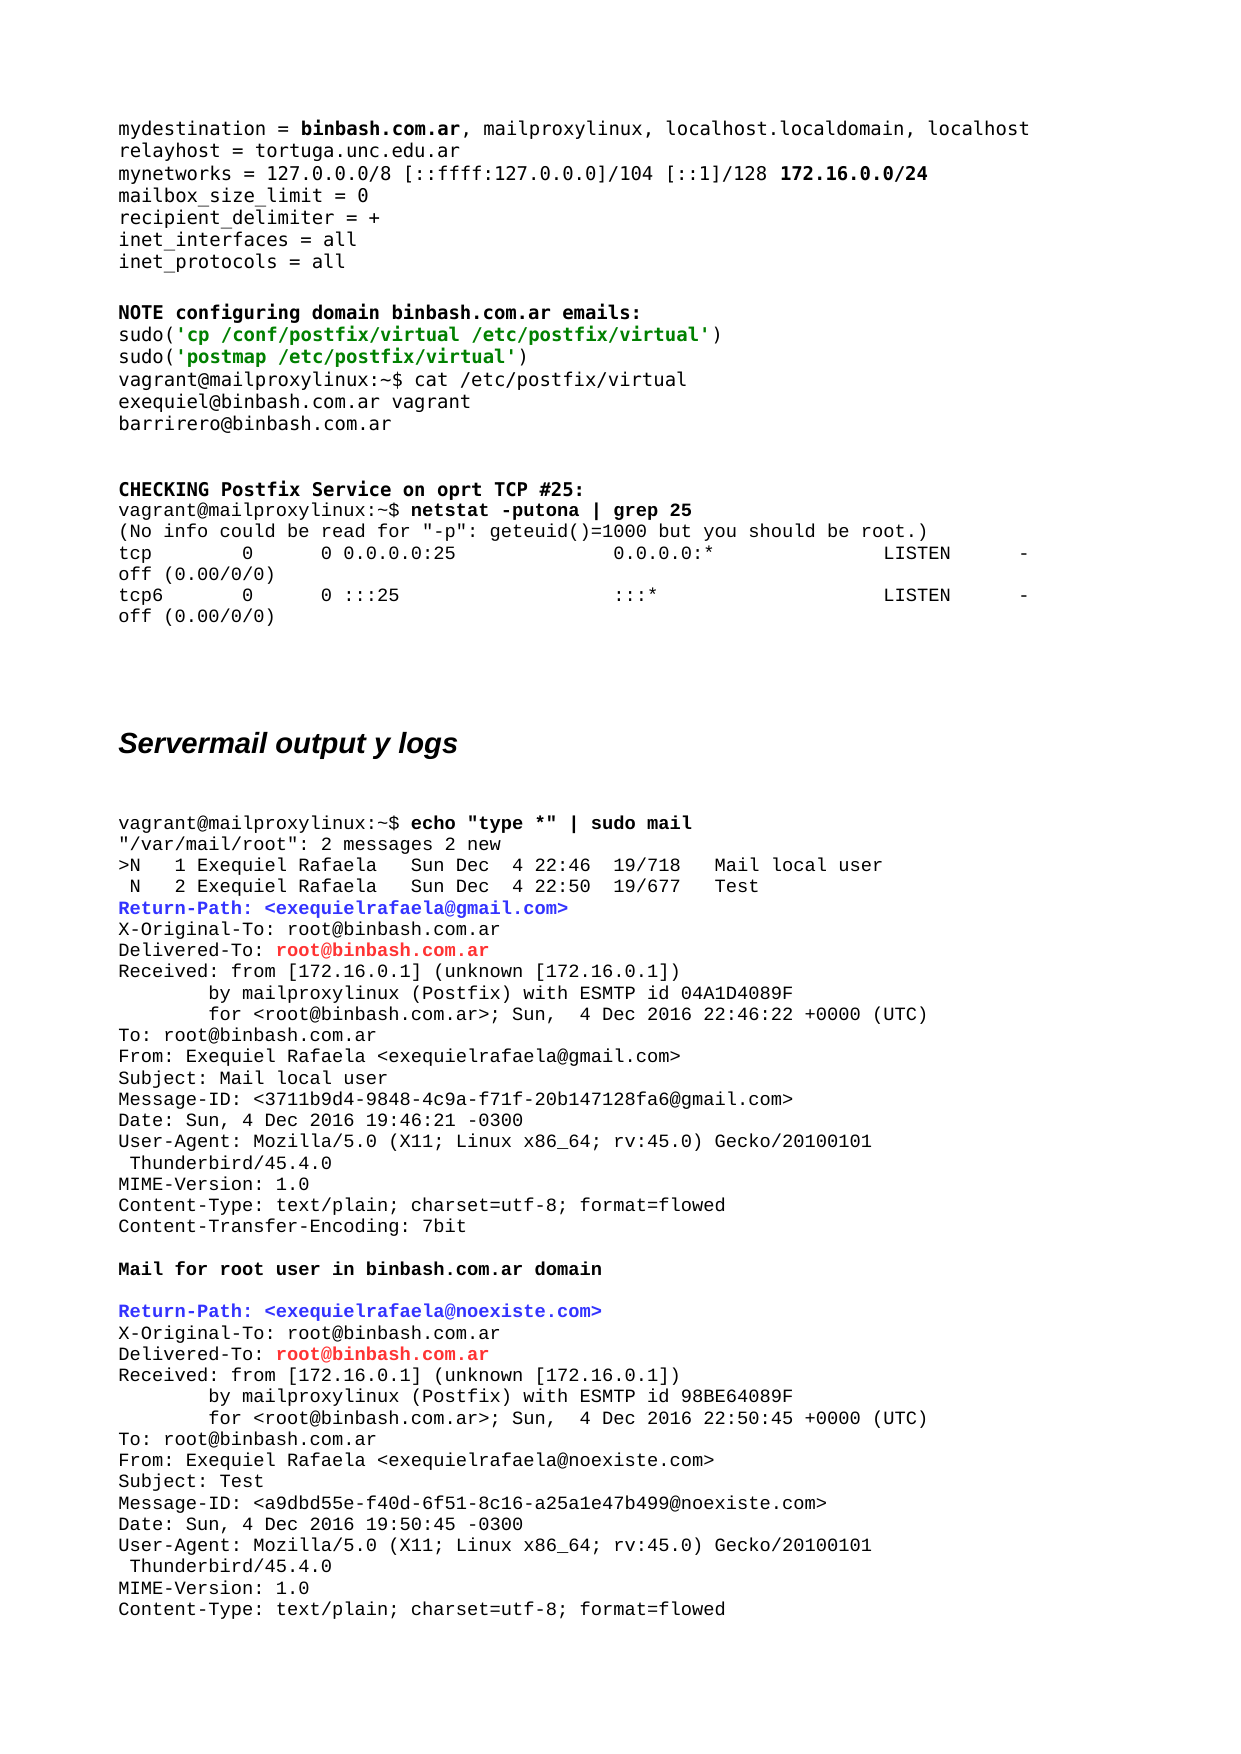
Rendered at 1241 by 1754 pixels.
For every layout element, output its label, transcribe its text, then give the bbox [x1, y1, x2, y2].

text sudo('cp /conf/postfix/virtual /etc/postfix/virtual') [118, 324, 1122, 346]
text Content-Transfer-Encoding: 7bit [118, 1217, 1122, 1238]
text Received: from [172.16.0.1] (unknown [172.16.0.1]) [118, 962, 1122, 983]
text MIME-Version: 1.0 [118, 1578, 1122, 1600]
text Return-Path: <exequielrafaela@noexiste.com> [118, 1302, 1122, 1323]
text MIME-Version: 1.0 [118, 1175, 1122, 1196]
text To: root@binbash.com.ar [118, 1026, 1122, 1047]
text sudo('postmap /etc/postfix/virtual') [118, 346, 1122, 368]
text CHECKING Postfix Service on oprt TCP #25: [118, 479, 1122, 501]
text Subject: Test [118, 1472, 1122, 1493]
text Message-ID: <a9dbd55e-f40d-6f51-8c16-a25a1e47b499@noexiste.com> [118, 1493, 1122, 1515]
text To: root@binbash.com.ar [118, 1430, 1122, 1451]
text From: Exequiel Rafaela <exequielrafaela@noexiste.com> [118, 1451, 1122, 1472]
text barrirero@binbash.com.ar [118, 413, 1122, 435]
text "/var/mail/root": 2 messages 2 new [118, 835, 1122, 856]
text X-Original-To: root@binbash.com.ar [118, 920, 1122, 941]
text Mail for root user in binbash.com.ar domain [118, 1260, 1122, 1281]
text From: Exequiel Rafaela <exequielrafaela@gmail.com> [118, 1047, 1122, 1068]
text Date: Sun, 4 Dec 2016 19:46:21 -0300 [118, 1111, 1122, 1132]
text by mailproxylinux (Postfix) with ESMTP id 98BE64089F [118, 1387, 1122, 1408]
text mynetworks = 127.0.0.0/8 [::ffff:127.0.0.0]/104 [::1]/128 172.16.0.0/24 [118, 162, 1122, 184]
text tcp6 0 0 :::25 :::* LISTEN - off (0.00/0/0) [118, 586, 1122, 628]
text mailbox_size_limit = 0 [118, 184, 1122, 206]
text for <root@binbash.com.ar>; Sun, 4 Dec 2016 22:50:45 +0000 (UTC) [118, 1408, 1122, 1430]
text vagrant@mailproxylinux:~$ echo "type *" | sudo mail [118, 813, 1122, 835]
text tcp 0 0 0.0.0.0:25 0.0.0.0:* LISTEN - off (0.00/0/0) [118, 543, 1122, 586]
text Received: from [172.16.0.1] (unknown [172.16.0.1]) [118, 1366, 1122, 1387]
text Delivered-To: root@binbash.com.ar [118, 1345, 1122, 1366]
text NOTE configuring domain binbash.com.ar emails: [118, 302, 1122, 324]
subtitle Servermail output y logs [118, 726, 1122, 760]
text by mailproxylinux (Postfix) with ESMTP id 04A1D4089F [118, 983, 1122, 1005]
text User-Agent: Mozilla/5.0 (X11; Linux x86_64; rv:45.0) Gecko/20100101 [118, 1132, 1122, 1153]
text vagrant@mailproxylinux:~$ netstat -putona | grep 25 [118, 501, 1122, 522]
text Delivered-To: root@binbash.com.ar [118, 941, 1122, 962]
text Date: Sun, 4 Dec 2016 19:50:45 -0300 [118, 1515, 1122, 1536]
text Thunderbird/45.4.0 [118, 1557, 1122, 1578]
text for <root@binbash.com.ar>; Sun, 4 Dec 2016 22:46:22 +0000 (UTC) [118, 1005, 1122, 1026]
text X-Original-To: root@binbash.com.ar [118, 1323, 1122, 1345]
text Return-Path: <exequielrafaela@gmail.com> [118, 898, 1122, 920]
text N 2 Exequiel Rafaela Sun Dec 4 22:50 19/677 Test [118, 877, 1122, 898]
text vagrant@mailproxylinux:~$ cat /etc/postfix/virtual [118, 368, 1122, 391]
text >N 1 Exequiel Rafaela Sun Dec 4 22:46 19/718 Mail local user [118, 856, 1122, 877]
text Message-ID: <3711b9d4-9848-4c9a-f71f-20b147128fa6@gmail.com> [118, 1090, 1122, 1111]
text recipient_delimiter = + [118, 206, 1122, 228]
text Thunderbird/45.4.0 [118, 1153, 1122, 1175]
text inet_interfaces = all [118, 228, 1122, 251]
text (No info could be read for "-p": geteuid()=1000 but you should be root.) [118, 522, 1122, 543]
text Content-Type: text/plain; charset=utf-8; format=flowed [118, 1600, 1122, 1621]
text Subject: Mail local user [118, 1068, 1122, 1090]
text Content-Type: text/plain; charset=utf-8; format=flowed [118, 1196, 1122, 1217]
text mydestination = binbash.com.ar, mailproxylinux, localhost.localdomain, localhost [118, 118, 1122, 140]
text relayhost = tortuga.unc.edu.ar [118, 140, 1122, 162]
text inet_protocols = all [118, 251, 1122, 273]
text exequiel@binbash.com.ar vagrant [118, 391, 1122, 413]
text User-Agent: Mozilla/5.0 (X11; Linux x86_64; rv:45.0) Gecko/20100101 [118, 1536, 1122, 1557]
